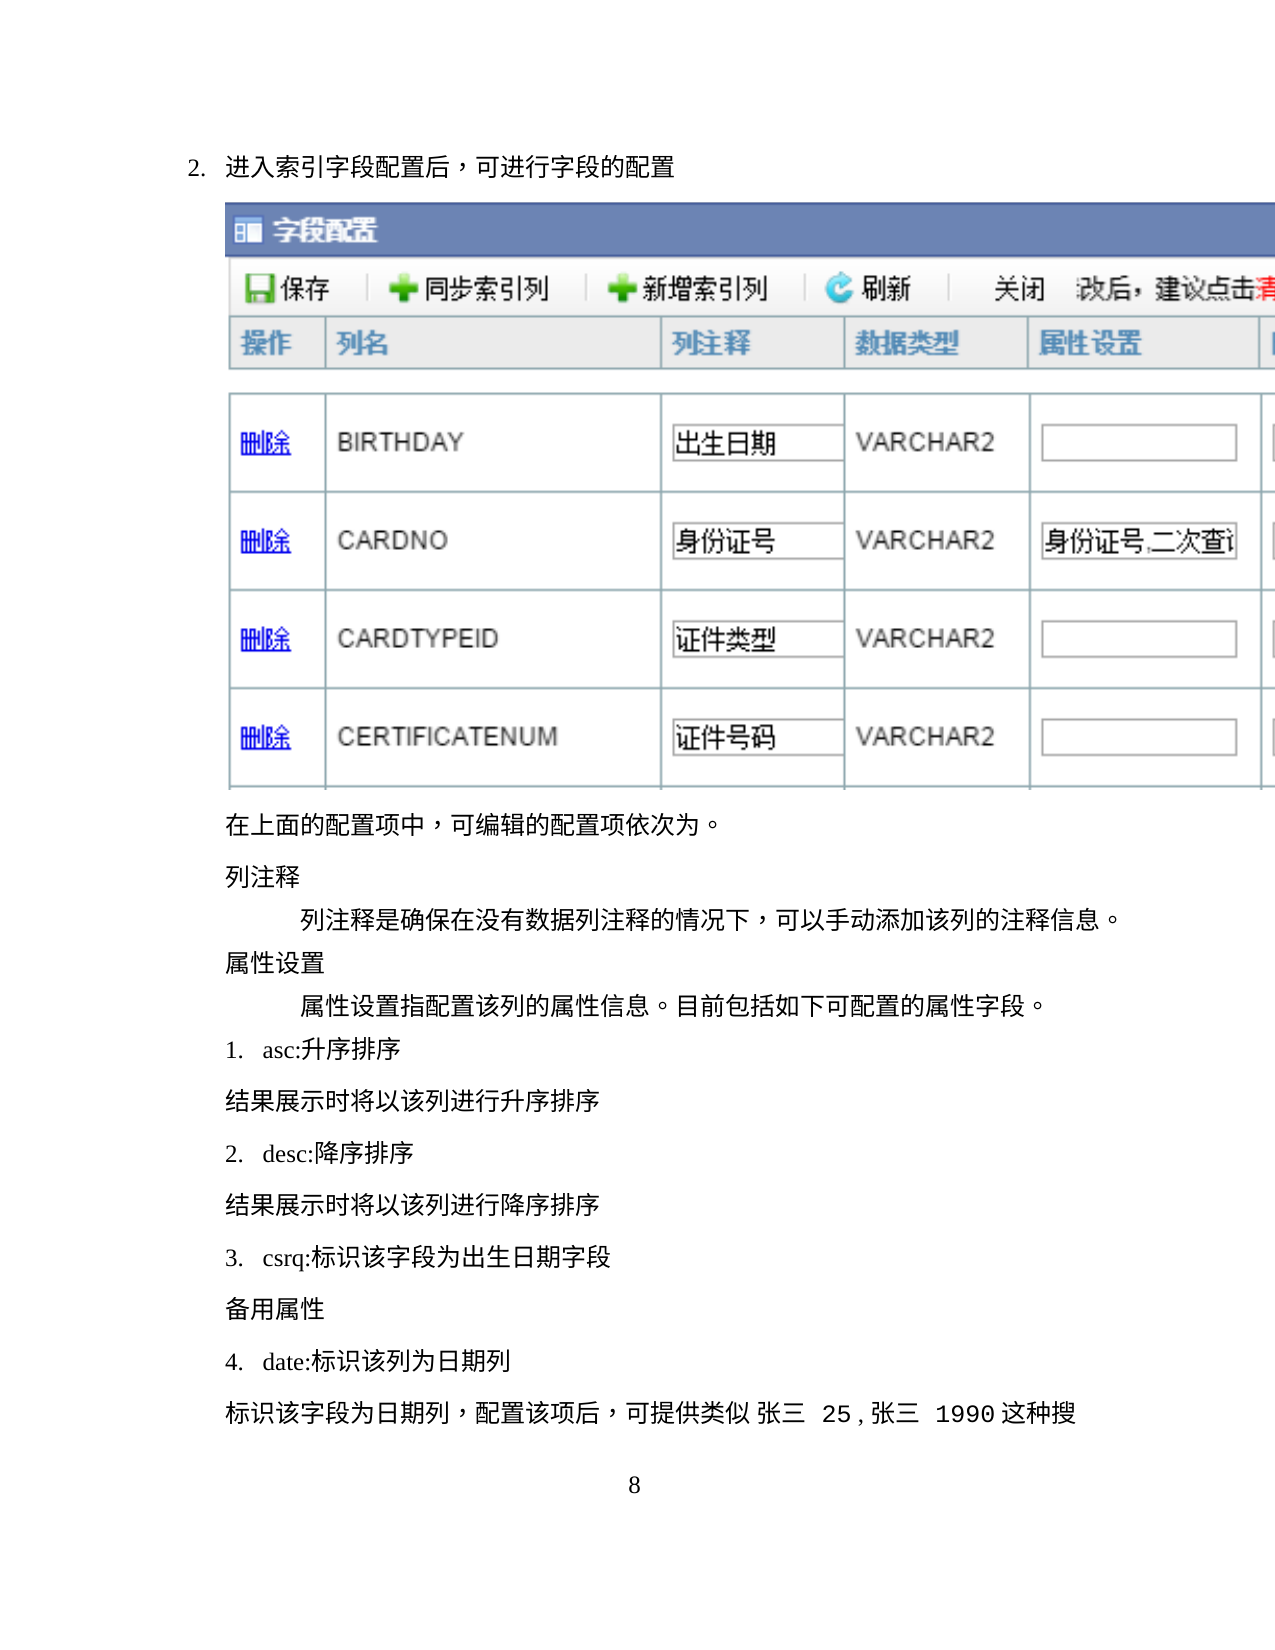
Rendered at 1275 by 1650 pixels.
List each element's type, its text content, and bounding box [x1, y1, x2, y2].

list 结果展示时将以该列进行降序排序 [225, 1187, 1125, 1221]
list asc:升序排序 [225, 1031, 1125, 1066]
list 属性设置 [187, 945, 1125, 979]
list 备用属性 [225, 1291, 1125, 1325]
list csrq:标识该字段为出生日期字段 [225, 1239, 1125, 1273]
list 在上面的配置项中，可编辑的配置项依次为。 [187, 807, 1125, 841]
list desc:降序排序 [225, 1135, 1125, 1169]
list 结果展示时将以该列进行升序排序 [225, 1083, 1125, 1117]
list 进入索引字段配置后，可进行字段的配置 [187, 150, 1125, 184]
list 列注释 [187, 859, 1125, 893]
list date:标识该列为日期列 [225, 1343, 1125, 1377]
list 标识该字段为日期列，配置该项后，可提供类似 张三 25 , 张三 1990 这种搜 [225, 1395, 1125, 1429]
picture [225, 202, 1275, 790]
list 列注释是确保在没有数据列注释的情况下，可以手动添加该列的注释信息。 [262, 902, 1125, 936]
list 属性设置指配置该列的属性信息。目前包括如下可配置的属性字段。 [262, 988, 1125, 1022]
